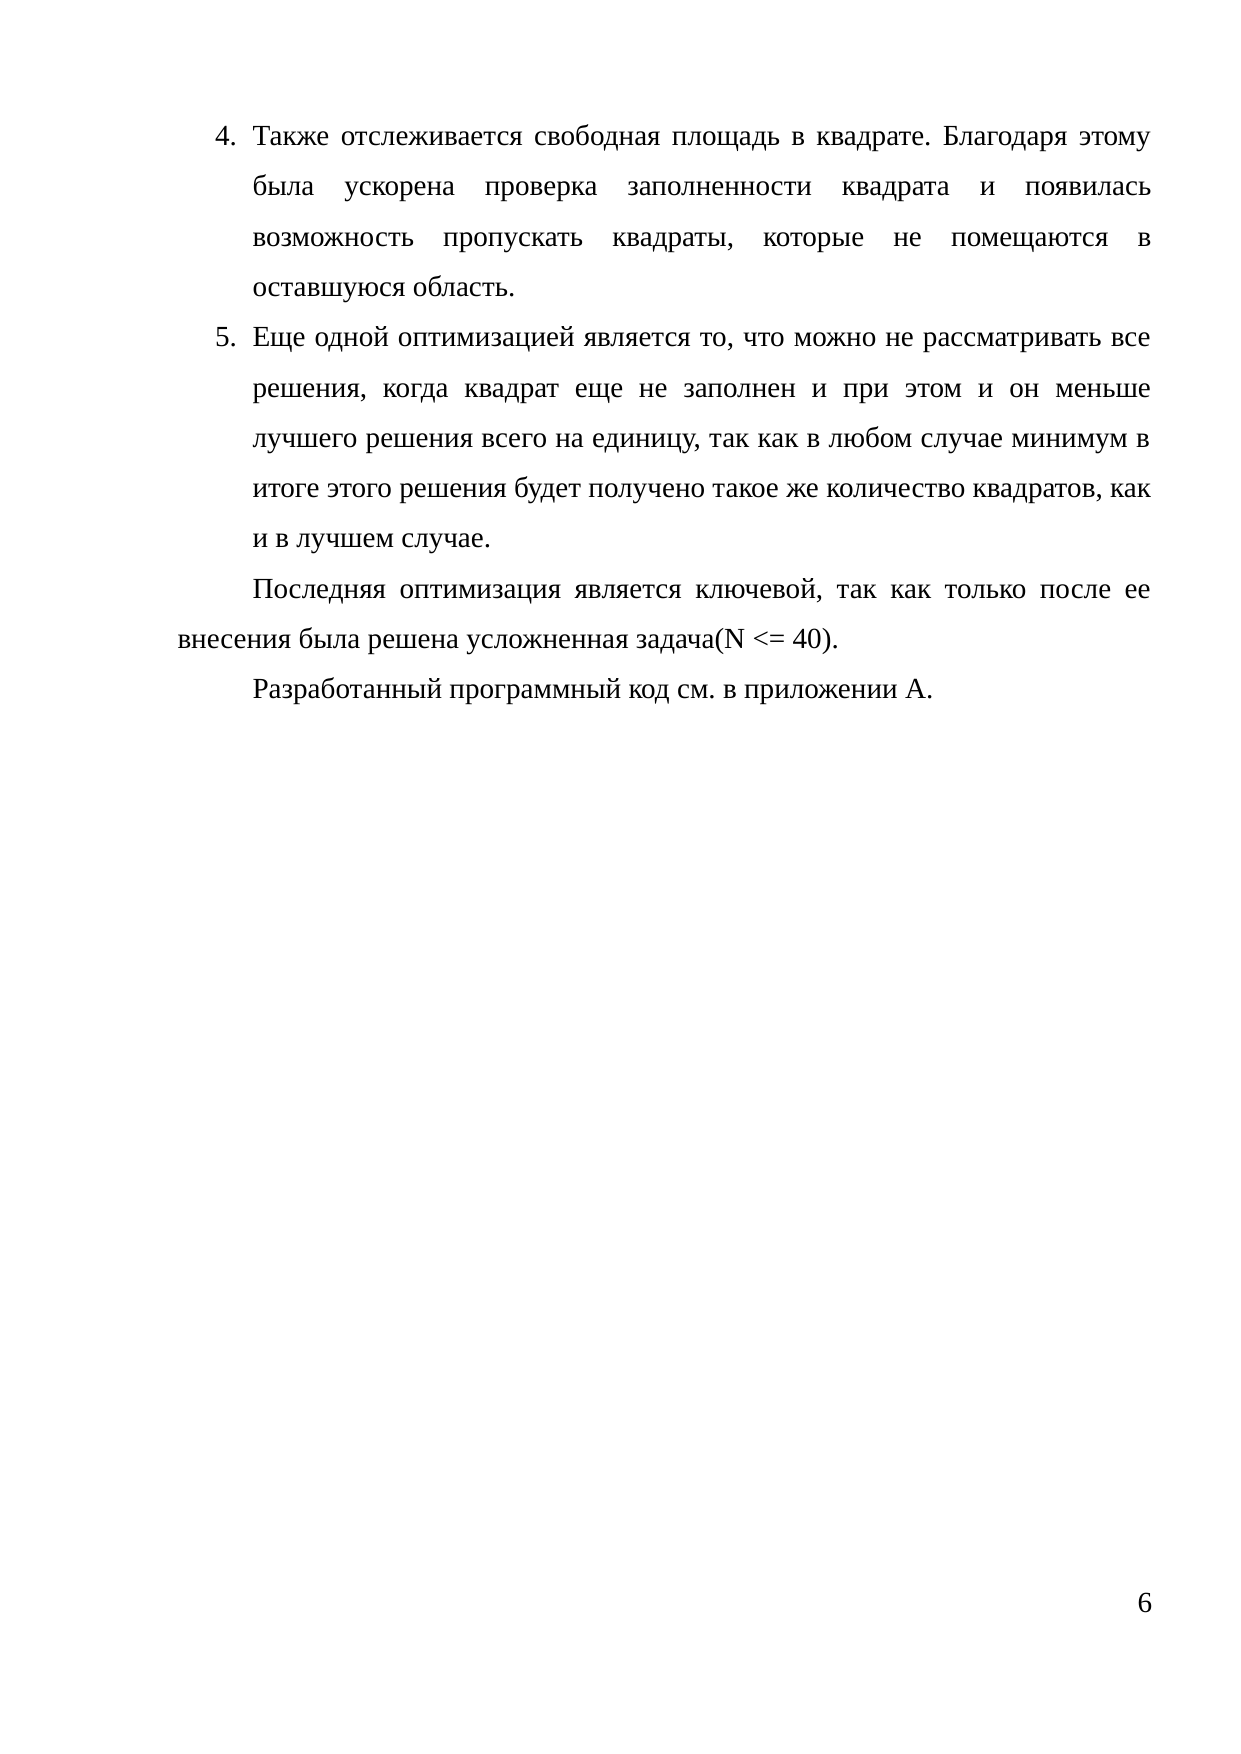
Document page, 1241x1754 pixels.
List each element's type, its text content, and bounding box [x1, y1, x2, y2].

list Также отслеживается свободная площадь в квадрате. Благодаря этому была ускорена проверка заполненности квадрата и появилась возможность пропускать квадраты, которые не помещаются в оставшуюся область. [215, 118, 1152, 303]
text Разработанный программный код см. в приложении А. [177, 672, 1152, 705]
text Последняя оптимизация является ключевой, так как только после ее внесения была решена усложненная задача(N <= 40). [177, 571, 1152, 655]
list Еще одной оптимизацией является то, что можно не рассматривать все решения, когда квадрат еще не заполнен и при этом и он меньше лучшего решения всего на единицу, так как в любом случае минимум в итоге этого решения будет получено такое же количество квадратов, как и в лучшем случае. [215, 319, 1152, 554]
